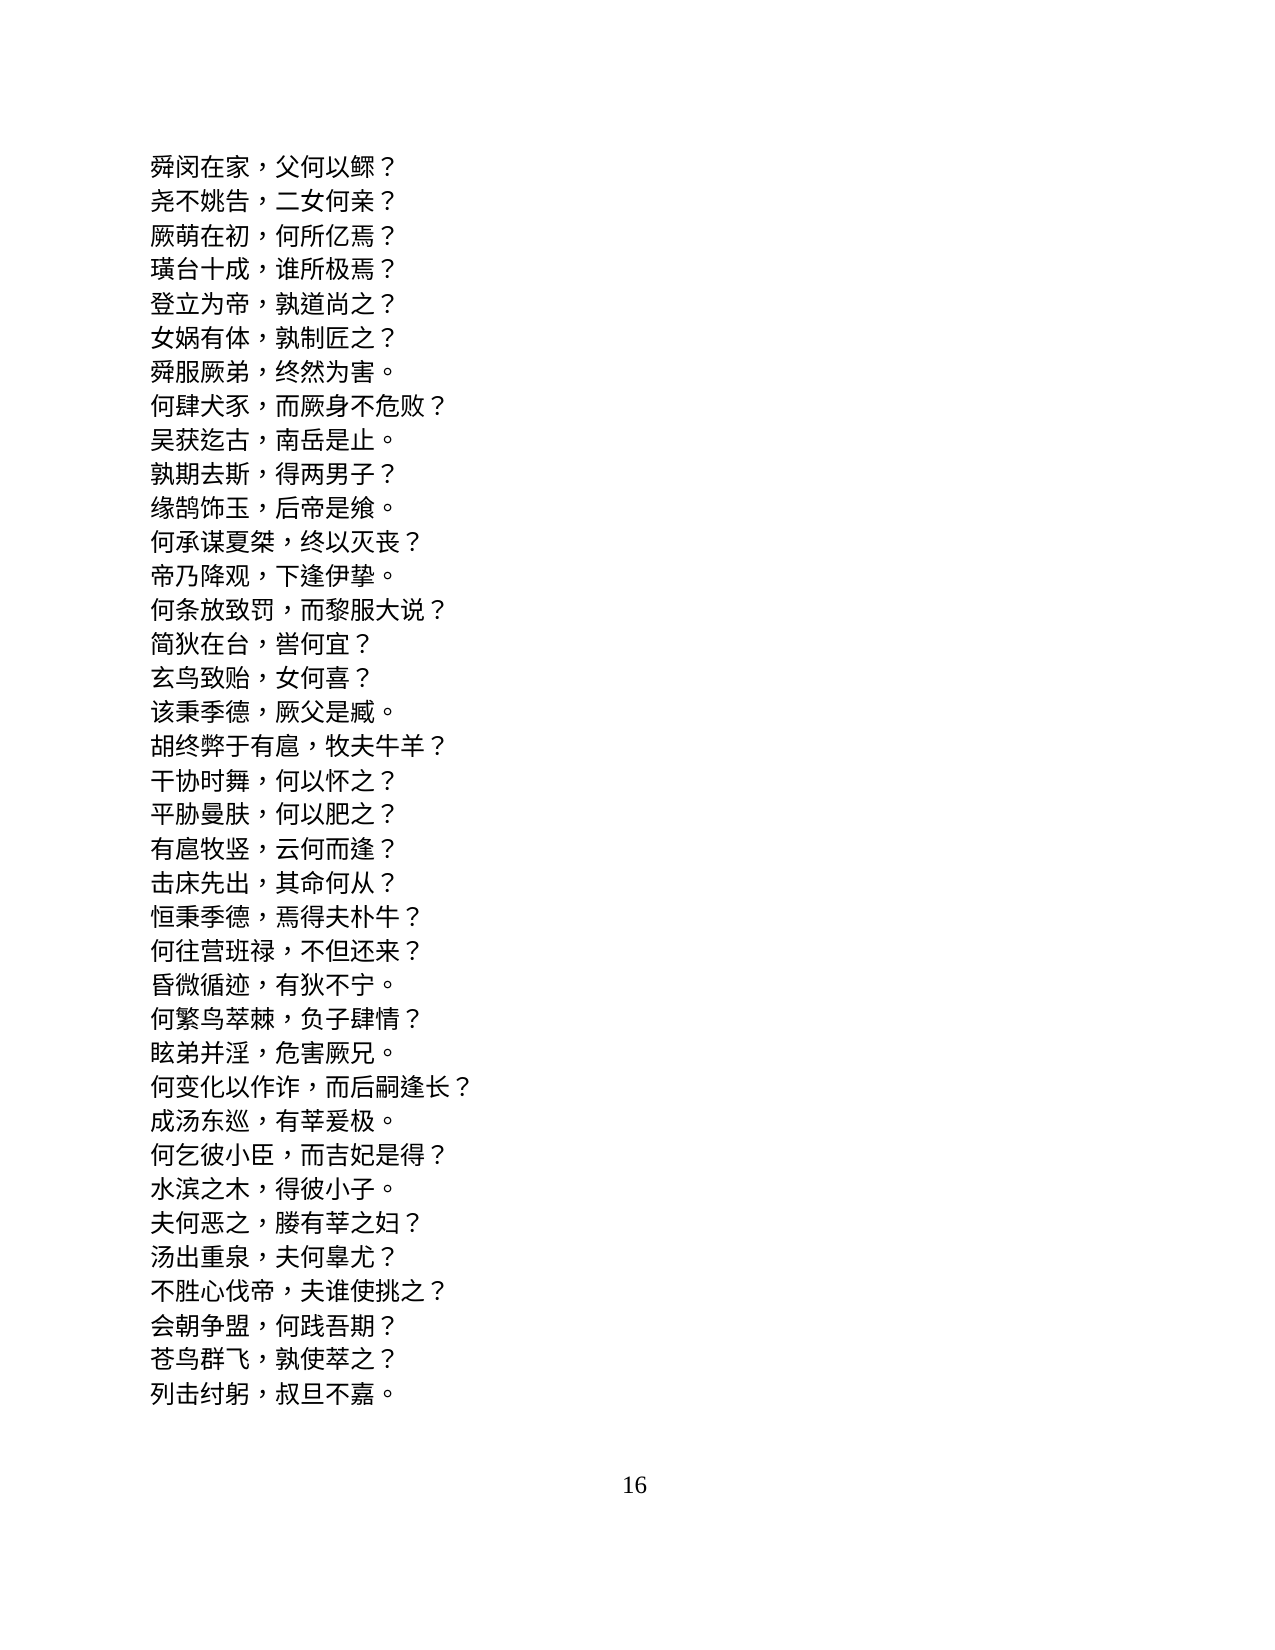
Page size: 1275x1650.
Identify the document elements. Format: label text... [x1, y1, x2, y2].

text 舜闵在家，父何以鳏？ 尧不姚告，二女何亲？ 厥萌在初，何所亿焉？ 璜台十成，谁所极焉？ 登立为帝，孰道尚之？ 女娲有体，孰制匠之？ 舜服厥弟，终然为害。 何肆犬豕，而厥身不危败？ 吴获迄古，南岳是止。 孰期去斯，得两男子？ 缘鹄饰玉，后帝是飨。 何承谋夏桀，终以灭丧？ 帝乃降观，下逢伊挚。 何条放致罚，而黎服大说？ 简狄在台，喾何宜？ 玄鸟致贻，女何喜？ 该秉季德，厥父是臧。 胡终弊于有扈，牧夫牛羊？ 干协时舞，何以怀之？ 平胁曼肤，何以肥之？ 有扈牧竖，云何而逢？ 击床先出，其命何从？ 恒秉季德，焉得夫朴牛？ 何往营班禄，不但还来？ 昏微循迹，有狄不宁。 何繁鸟萃棘，负子肆情？ 眩弟并淫，危害厥兄。 何变化以作诈，而后嗣逢长？ 成汤东巡，有莘爰极。 何乞彼小臣，而吉妃是得？ 水滨之木，得彼小子。 夫何恶之，媵有莘之妇？ 汤出重泉，夫何辠尤？ 不胜心伐帝，夫谁使挑之？ 会朝争盟，何践吾期？ 苍鸟群飞，孰使萃之？ 列击纣躬，叔旦不嘉。 [150, 150, 1125, 1410]
